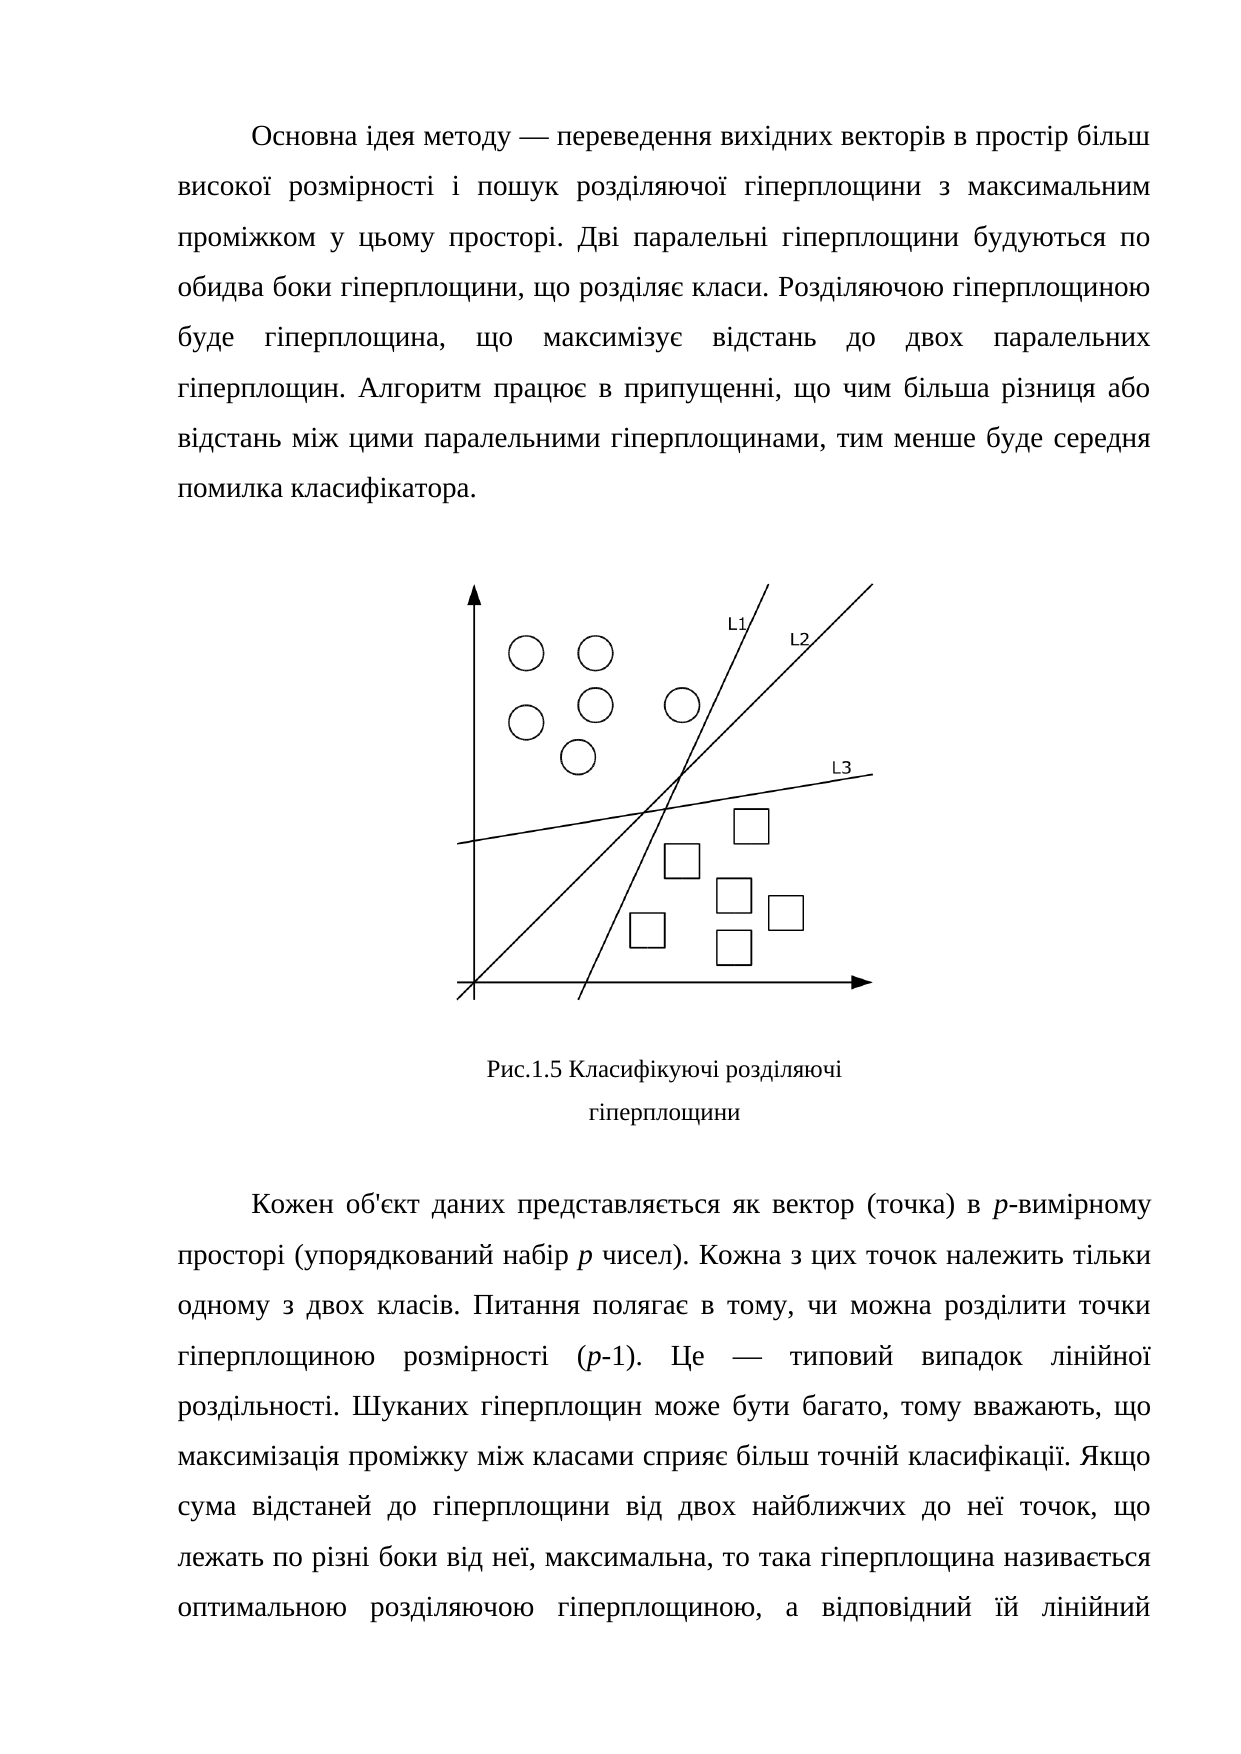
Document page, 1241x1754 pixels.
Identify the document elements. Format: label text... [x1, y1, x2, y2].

text Кожен об'єкт даних представляється як вектор (точка) в p-вимірному просторі (упорядкований набір p чисел). Кожна з цих точок належить тільки одному з двох класів. Питання полягає в тому, чи можна розділити точки гіперплощиною розмірності (p-1). Це — типовий випадок лінійної роздільності. Шуканих гіперплощин може бути багато, тому вважають, що максимізація проміжку між класами сприяє більш точній класифікації. Якщо сума відстаней до гіперплощини від двох найближчих до неї точок, що лежать по різні боки від неї, максимальна, то така гіперплощина називається оптимальною розділяючою гіперплощиною, а відповідний їй лінійний [177, 537, 1152, 1623]
text Рис.1.5 Класифікуючі розділяючі гіперплощини [422, 1034, 906, 1126]
text Основна ідея методу — переведення вихідних векторів в простір більш високої розмірності і пошук розділяючої гіперплощини з максимальним проміжком у цьому просторі. Дві паралельні гіперплощини будуються по обидва боки гіперплощини, що розділяє класи. Розділяючою гіперплощиною буде гіперплощина, що максимізує відстань до двох паралельних гіперплощин. Алгоритм працює в припущенні, що чим більша різниця або відстань між цими паралельними гіперплощинами, тим менше буде середня помилка класифікатора. [177, 118, 1152, 504]
picture [422, 549, 907, 1034]
